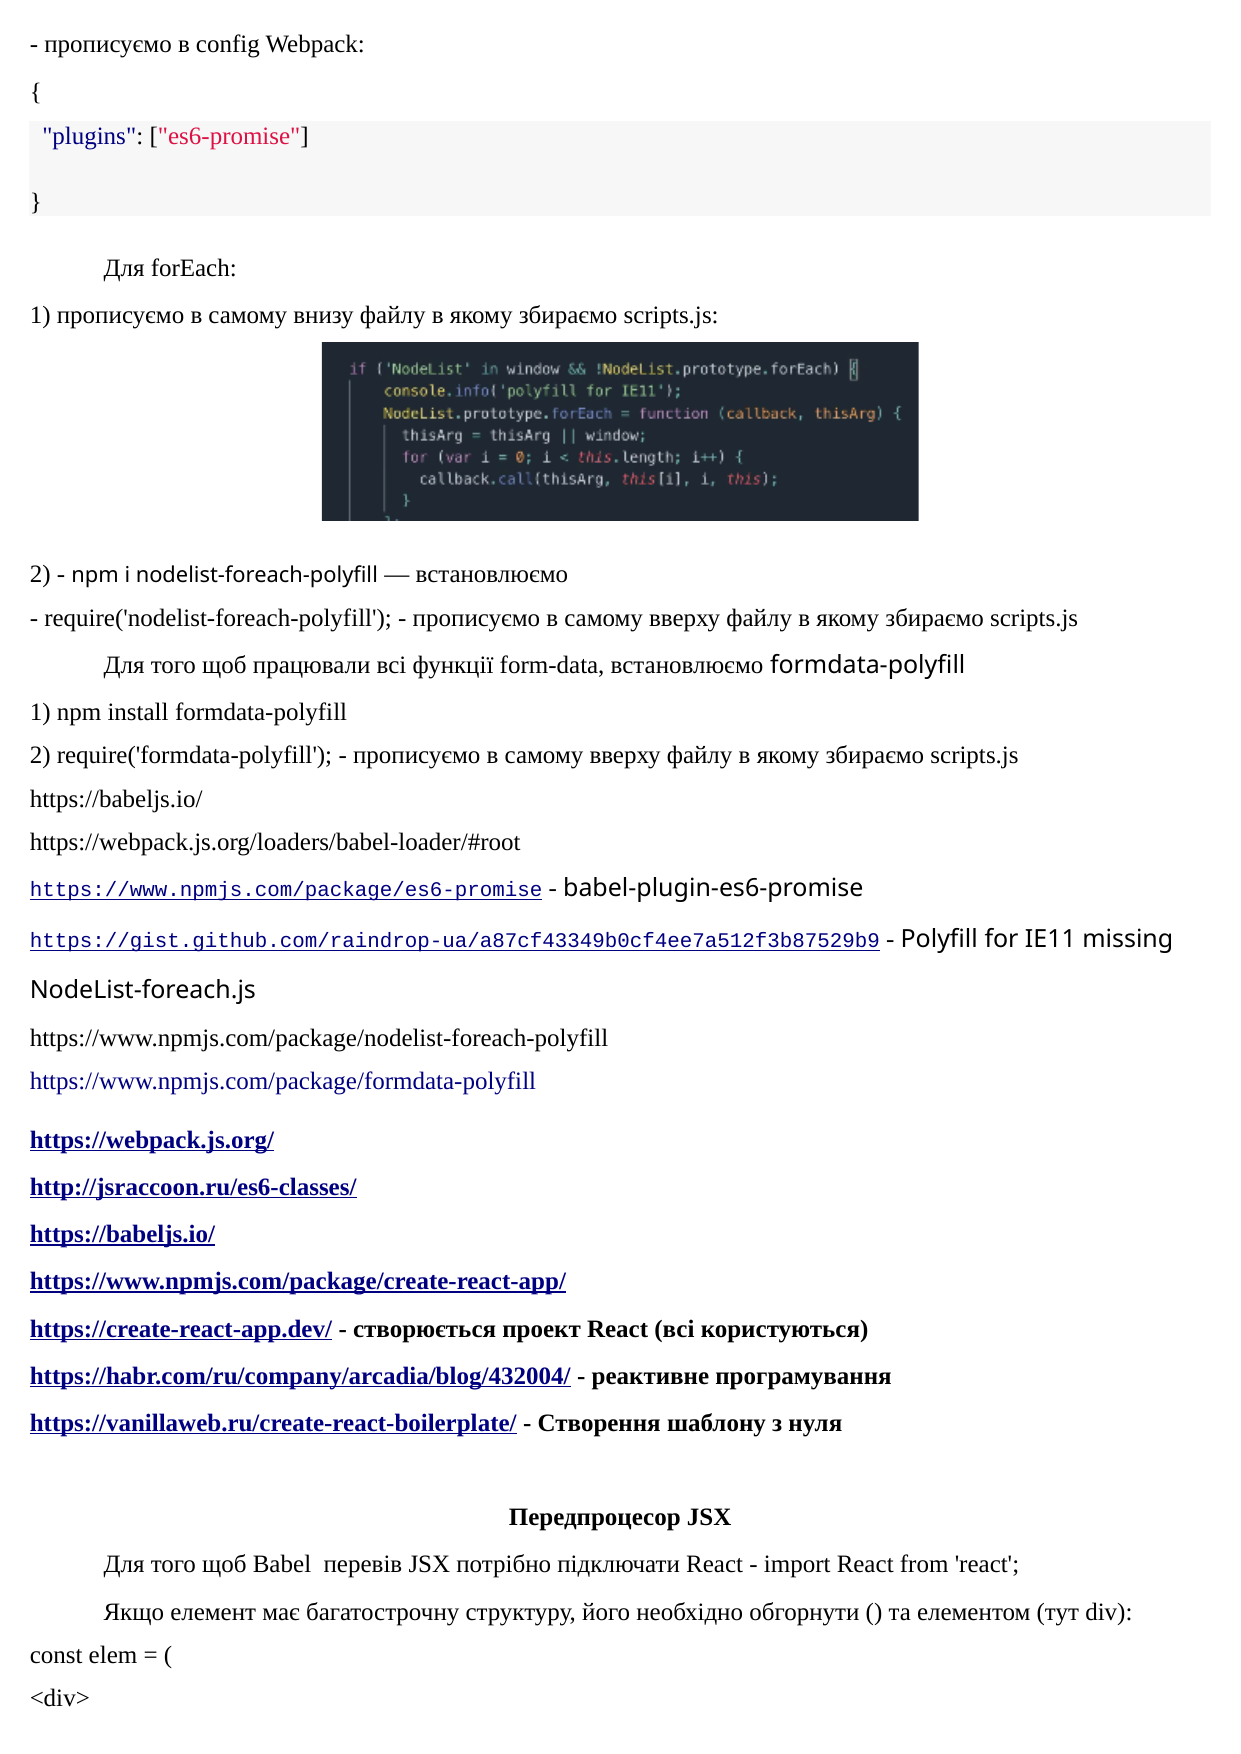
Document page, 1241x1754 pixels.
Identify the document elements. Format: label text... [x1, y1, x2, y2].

text https://babeljs.io/ [29, 1219, 1211, 1248]
text https://gist.github.com/raindrop-ua/a87cf43349b0cf4ee7a512f3b87529b9 - Polyfill for IE11 missing NodeList-foreach.js [29, 921, 1211, 1006]
text https://www.npmjs.com/package/es6-promise - babel-plugin-es6-promise [29, 870, 1211, 904]
text https://webpack.js.org/ [29, 1125, 1211, 1154]
text "plugins": ["es6-promise"] [29, 121, 1211, 150]
text 2) require('formdata-polyfill'); - прописуємо в самому вверху файлу в якому збираємо scripts.js [29, 741, 1211, 769]
text https://www.npmjs.com/package/formdata-polyfill [29, 1066, 1211, 1095]
text <div> [29, 1683, 1211, 1712]
text https://babeljs.io/ [29, 784, 1211, 812]
text Для forEach: [29, 253, 1211, 284]
text http://jsraccoon.ru/es6-classes/ [29, 1172, 1211, 1201]
text https://habr.com/ru/company/arcadia/blog/432004/ - реактивне програмування [29, 1361, 1211, 1389]
text const elem = ( [29, 1640, 1211, 1669]
text { [29, 77, 1211, 105]
text https://create-react-app.dev/ - створюється проект React (всі користуються) [29, 1314, 1211, 1342]
picture [321, 342, 919, 521]
text Якщо елемент має багатострочну структуру, його необхідно обгорнути () та елементом (тут div): [29, 1597, 1211, 1626]
text https://webpack.js.org/loaders/babel-loader/#root [29, 827, 1211, 856]
text 1) прописуємо в самому внизу файлу в якому збираємо scripts.js: [29, 300, 1211, 328]
text 2) - npm i nodelist-foreach-polyfill — встановлюємо [29, 558, 1211, 588]
text - прописуємо в config Webpack: [29, 29, 1211, 58]
text - require('nodelist-foreach-polyfill'); - прописуємо в самому вверху файлу в якому збираємо scripts.js [29, 603, 1211, 632]
text Передпроцесор JSX [29, 1502, 1211, 1531]
text https://www.npmjs.com/package/nodelist-foreach-polyfill [29, 1023, 1211, 1052]
text https://vanillaweb.ru/create-react-boilerplate/ - Створення шаблону з нуля [29, 1408, 1211, 1437]
text Для того щоб Babel перевів JSX потрібно підключати React - import React from 'react'; [29, 1549, 1211, 1578]
text } [29, 187, 1211, 216]
text https://www.npmjs.com/package/create-react-app/ [29, 1266, 1211, 1295]
text Для того щоб працювали всі функції form-data, встановлюємо formdata-polyfill [29, 646, 1211, 680]
text 1) npm install formdata-polyfill [29, 697, 1211, 726]
